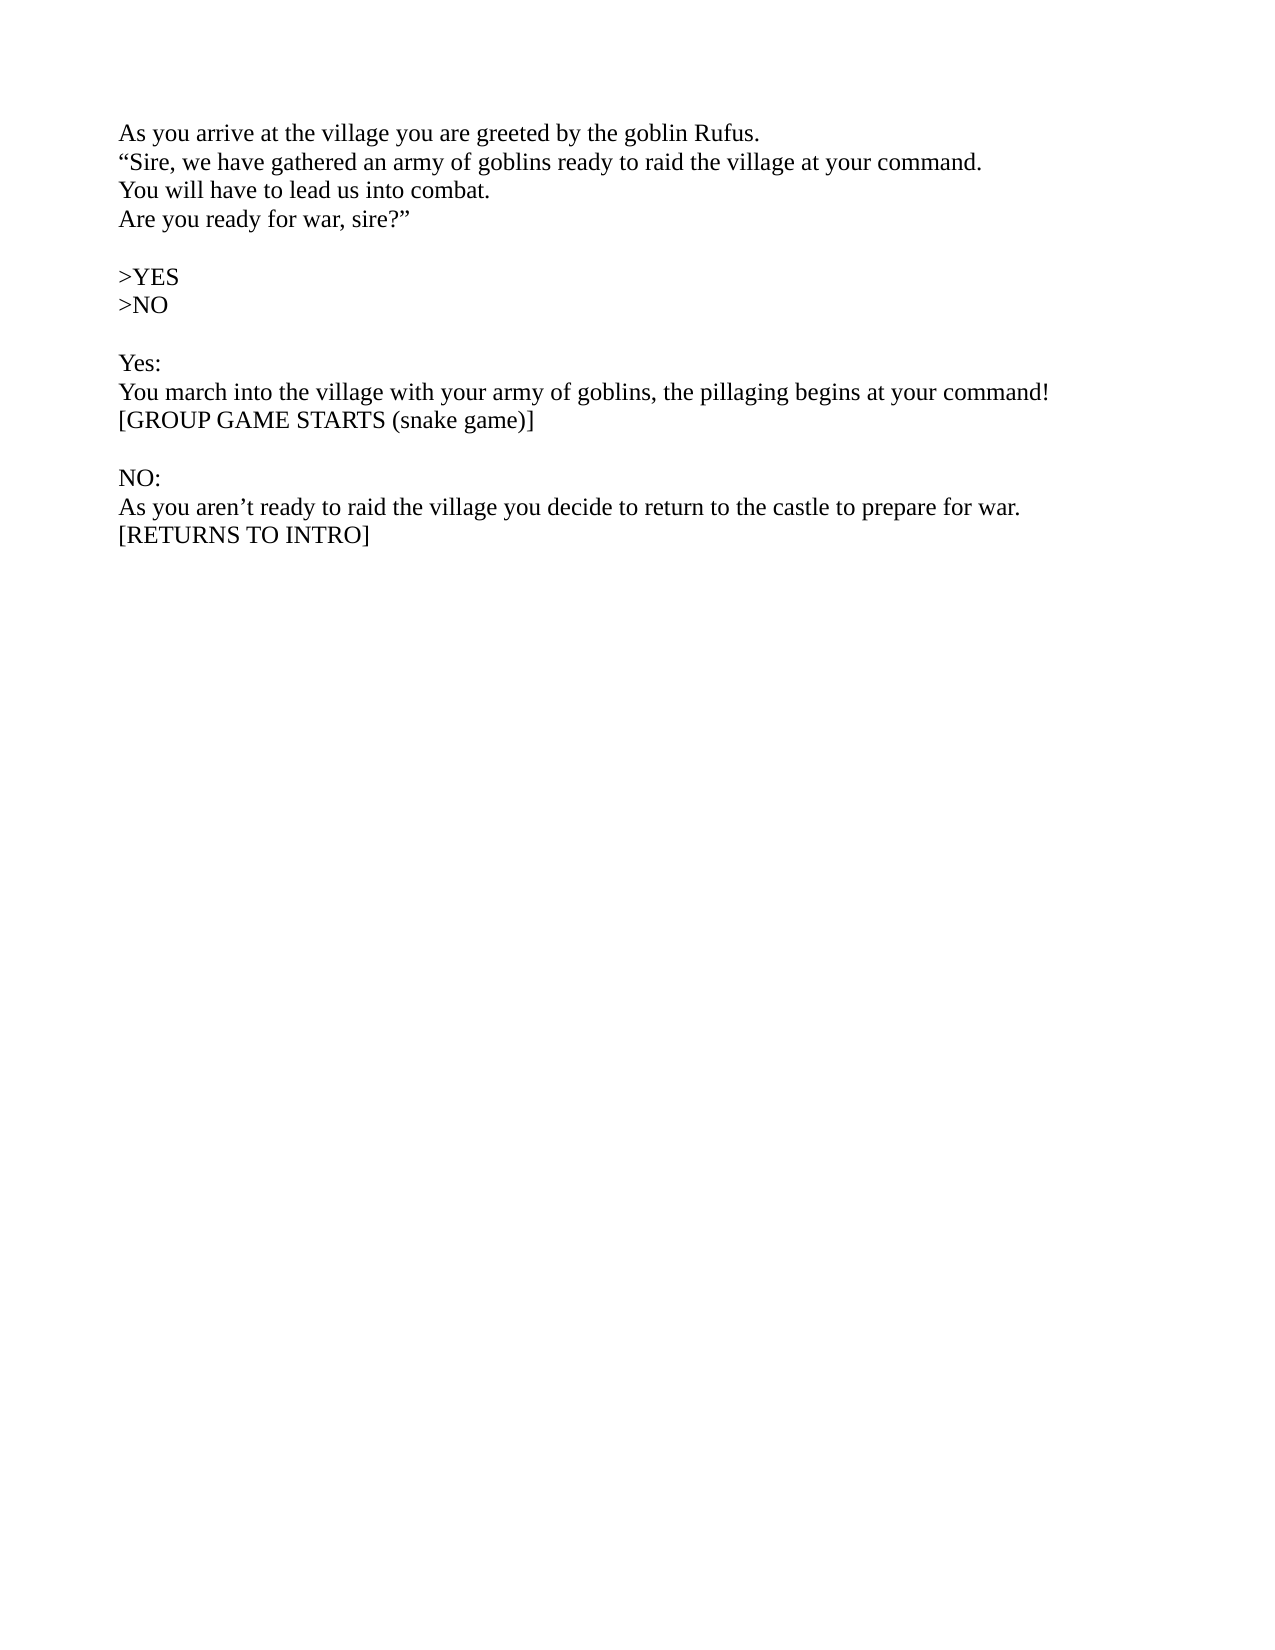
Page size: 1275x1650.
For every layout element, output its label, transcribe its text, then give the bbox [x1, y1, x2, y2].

text Yes: [118, 348, 1157, 377]
text “Sire, we have gathered an army of goblins ready to raid the village at your command. [118, 147, 1157, 176]
text [GROUP GAME STARTS (snake game)] [118, 406, 1157, 434]
text As you aren’t ready to raid the village you decide to return to the castle to prepare for war. [118, 492, 1157, 521]
text You will have to lead us into combat. [118, 176, 1157, 204]
text >NO [118, 291, 1157, 319]
text [RETURNS TO INTRO] [118, 521, 1157, 549]
text NO: [118, 463, 1157, 492]
text As you arrive at the village you are greeted by the goblin Rufus. [118, 118, 1157, 147]
text You march into the village with your army of goblins, the pillaging begins at your command! [118, 377, 1157, 406]
text >YES [118, 262, 1157, 291]
text Are you ready for war, sire?” [118, 204, 1157, 233]
